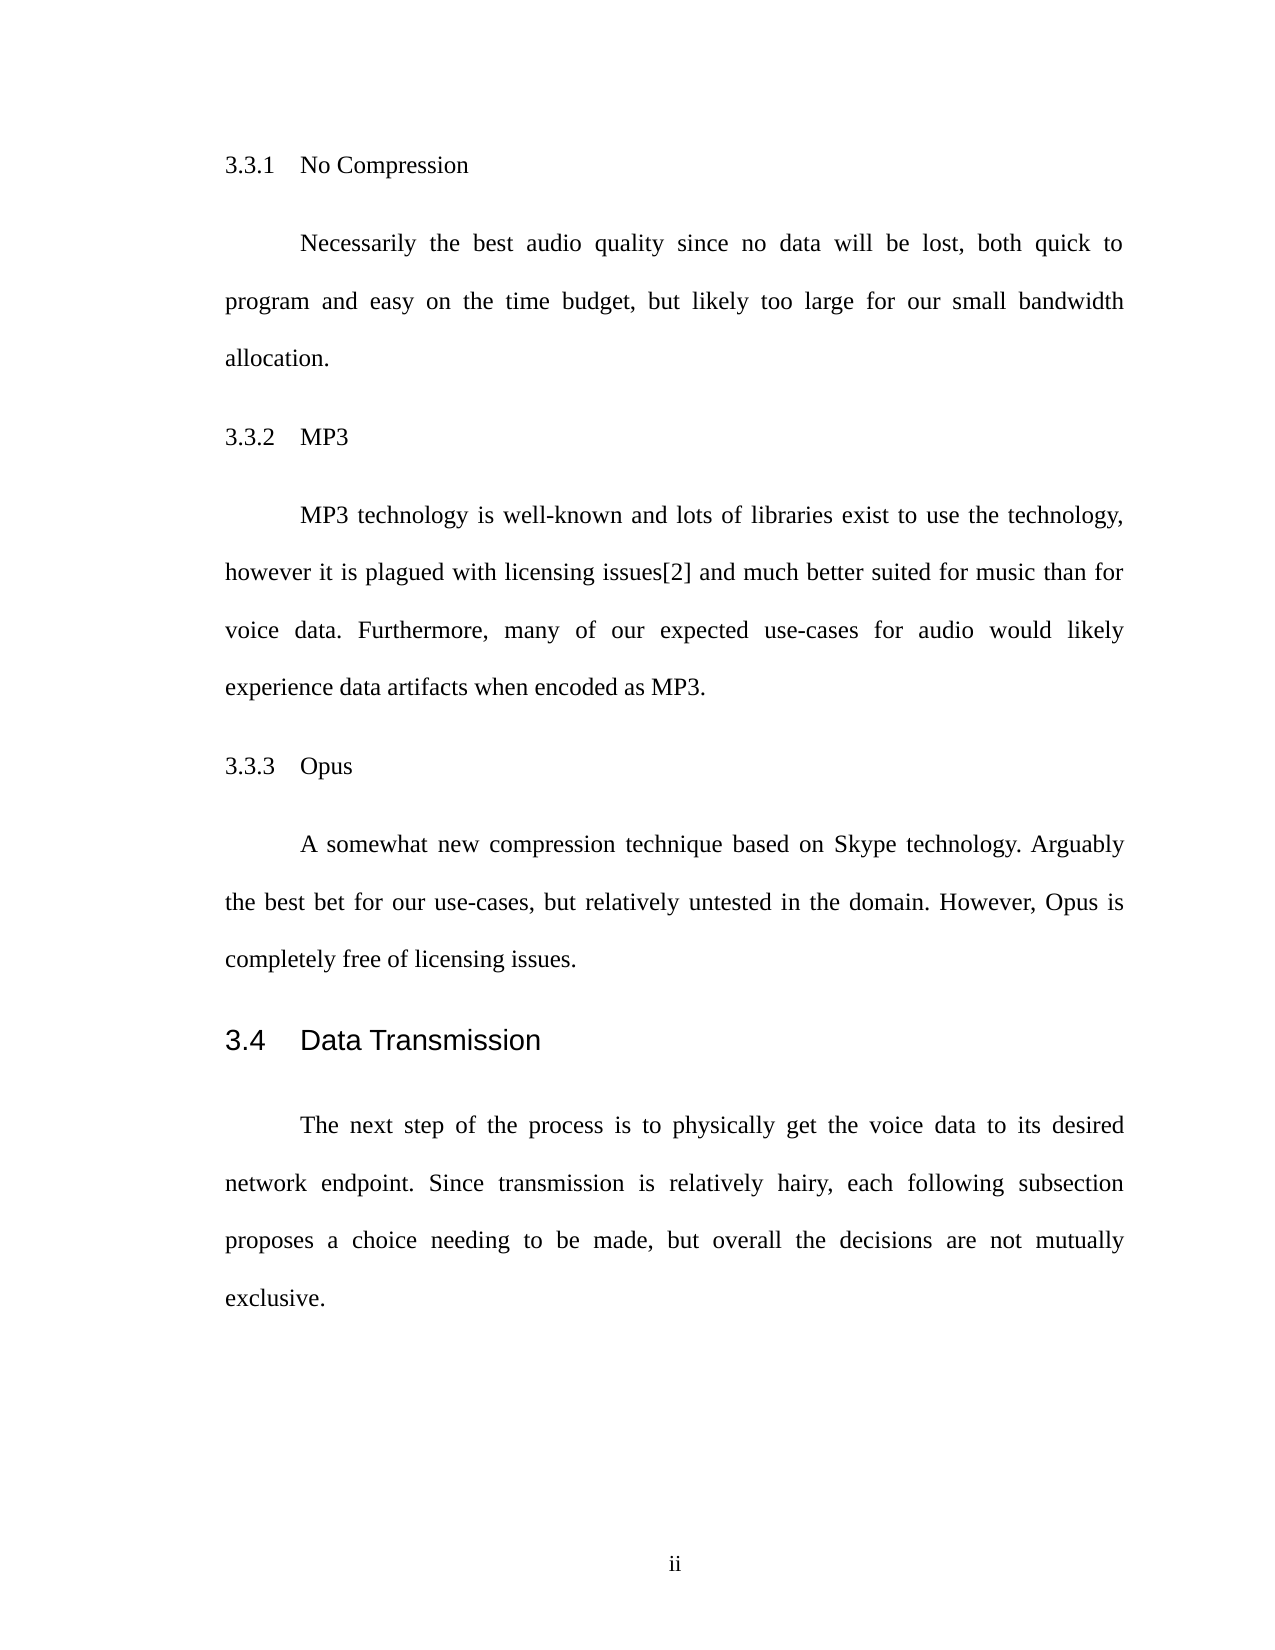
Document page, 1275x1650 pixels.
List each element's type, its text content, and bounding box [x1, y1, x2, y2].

text 3.3.3 Opus [225, 751, 1125, 779]
text A somewhat new compression technique based on Skype technology. Arguably the best bet for our use-cases, but relatively untested in the domain. However, Opus is completely free of licensing issues. [225, 829, 1125, 973]
text MP3 technology is well-known and lots of libraries exist to use the technology, however it is plagued with licensing issues[2] and much better suited for music than for voice data. Furthermore, many of our expected use-cases for audio would likely experience data artifacts when encoded as MP3. [225, 500, 1125, 701]
text 3.3.2 MP3 [225, 422, 1125, 450]
text 3.3.1 No Compression [225, 150, 1125, 179]
text The next step of the process is to physically get the voice data to its desired network endpoint. Since transmission is relatively hairy, each following subsection proposes a choice needing to be made, but overall the decisions are not mutually exclusive. [225, 1110, 1125, 1312]
text Necessarily the best audio quality since no data will be lost, both quick to program and easy on the time budget, but likely too large for our small bandwidth allocation. [225, 228, 1125, 372]
text 3.4 Data Transmission [225, 1022, 1125, 1056]
